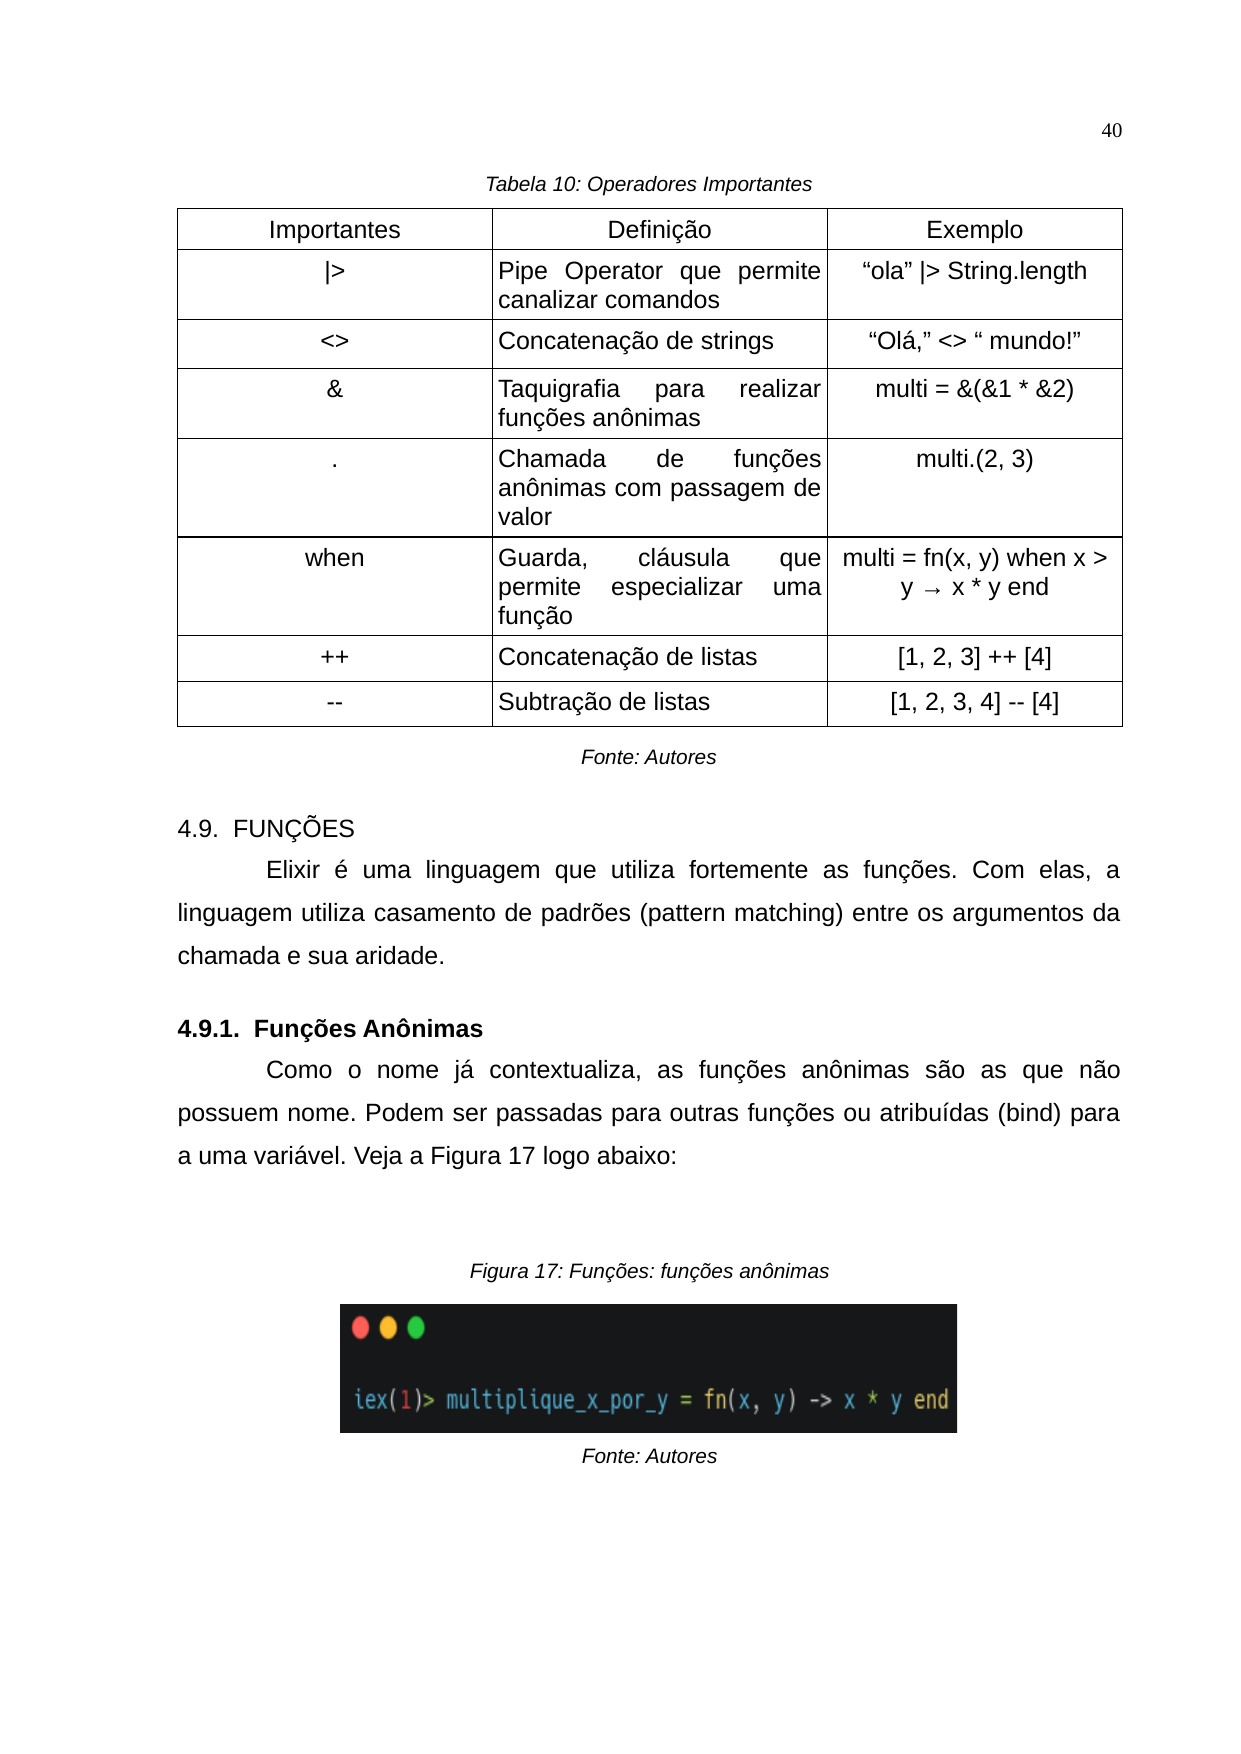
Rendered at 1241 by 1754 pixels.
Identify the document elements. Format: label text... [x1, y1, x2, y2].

text Fonte: Autores [177, 744, 1122, 768]
table_cell [1, 2, 3, 4] -- [4] [828, 682, 1122, 726]
subtitle Funções [177, 814, 1122, 842]
text Tabela 10: Operadores Importantes [177, 172, 1122, 196]
table_cell multi = fn(x, y) when x > y → x * y end [828, 538, 1122, 635]
table_cell “Olá,” <> “ mundo!” [828, 320, 1122, 368]
table_cell Taquigrafia para realizar funções anônimas [493, 369, 827, 438]
table_cell Chamada de funções anônimas com passagem de valor [493, 439, 827, 536]
table_cell <> [178, 320, 492, 368]
text Fonte: Autores [436, 1433, 865, 1468]
table_header Exemplo [828, 209, 1122, 249]
table_cell [1, 2, 3] ++ [4] [828, 636, 1122, 681]
table_cell ++ [178, 636, 492, 681]
picture [340, 1304, 958, 1433]
table_cell |> [178, 250, 492, 319]
table_cell Concatenação de listas [493, 636, 827, 681]
table_cell multi = &(&1 * &2) [828, 369, 1122, 438]
table_cell when [178, 538, 492, 635]
table_cell -- [178, 682, 492, 726]
table_cell Guarda, cláusula que permite especializar uma função [493, 538, 827, 635]
table_cell multi.(2, 3) [828, 439, 1122, 536]
table_cell Pipe Operator que permite canalizar comandos [493, 250, 827, 319]
subtitle Funções Anônimas [177, 1013, 1122, 1042]
table_cell . [178, 439, 492, 536]
table_cell & [178, 369, 492, 438]
text Figura 17: Funções: funções anônimas [436, 1259, 865, 1283]
table_cell “ola” |> String.length [828, 250, 1122, 319]
table_header Definição [493, 209, 827, 249]
table_header Importantes [178, 209, 492, 249]
text Como o nome já contextualiza, as funções anônimas são as que não possuem nome. Podem ser passadas para outras funções ou atribuídas (bind) para a uma variável. Veja a Figura 17 logo abaixo: [177, 1055, 1122, 1170]
table_cell Concatenação de strings [493, 320, 827, 368]
text Elixir é uma linguagem que utiliza fortemente as funções. Com elas, a linguagem utiliza casamento de padrões (pattern matching) entre os argumentos da chamada e sua aridade. [177, 855, 1122, 970]
table_cell Subtração de listas [493, 682, 827, 726]
